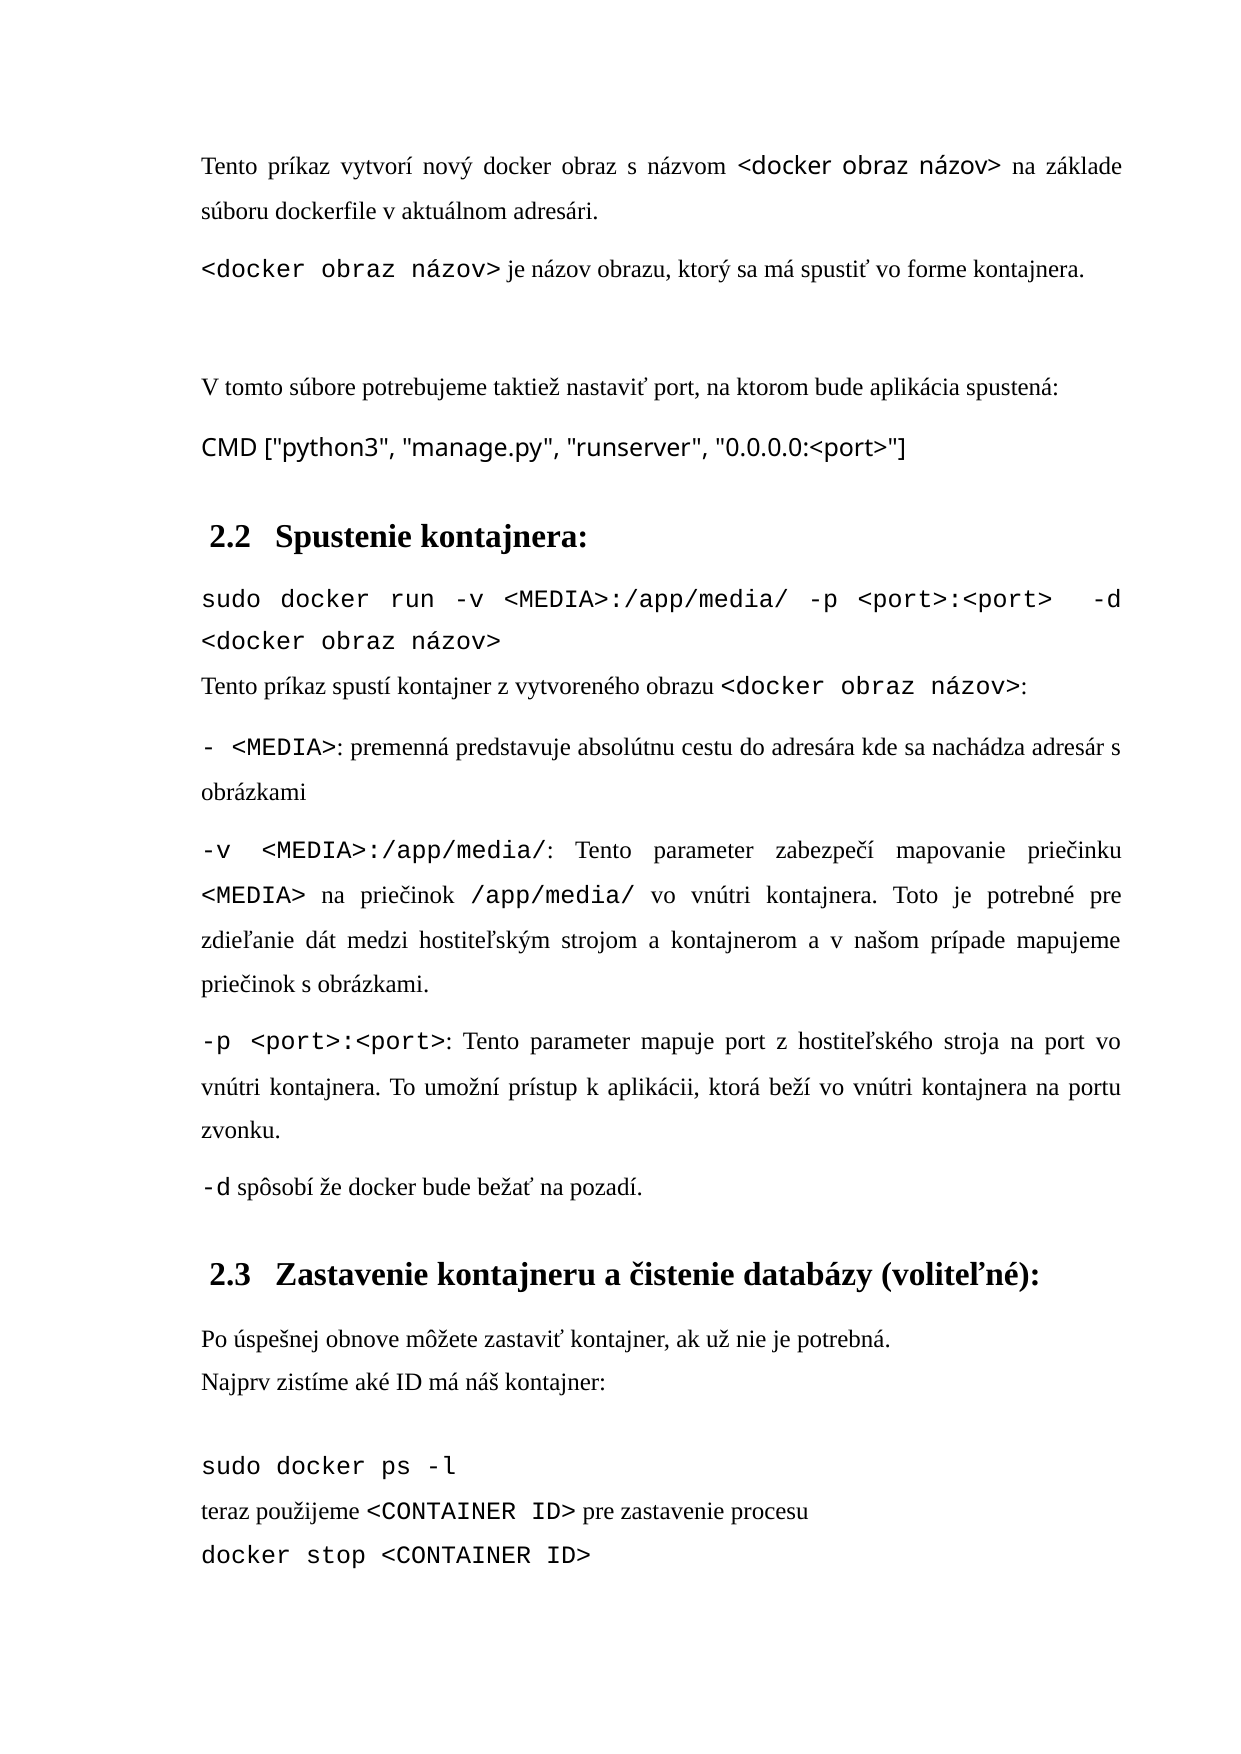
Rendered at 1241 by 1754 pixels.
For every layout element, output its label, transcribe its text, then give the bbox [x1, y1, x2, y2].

text Najprv zistíme aké ID má náš kontajner: [201, 1367, 1122, 1396]
text -v <MEDIA>:/app/media/: Tento parameter zabezpečí mapovanie priečinku <MEDIA> na priečinok /app/media/ vo vnútri kontajnera. Toto je potrebné pre zdieľanie dát medzi hostiteľským strojom a kontajnerom a v našom prípade mapujeme priečinok s obrázkami. [201, 835, 1122, 997]
text Po úspešnej obnove môžete zastaviť kontajner, ak už nie je potrebná. [201, 1324, 1122, 1353]
text -d spôsobí že docker bude bežať na pozadí. [201, 1172, 1122, 1203]
text teraz použijeme <CONTAINER ID> pre zastavenie procesu [201, 1496, 1122, 1527]
subtitle Spustenie kontajnera: [201, 516, 1122, 555]
text CMD ["python3", "manage.py", "runserver", "0.0.0.0:<port>"] [201, 430, 1122, 464]
text Tento príkaz spustí kontajner z vytvoreného obrazu <docker obraz názov>: [201, 671, 1122, 702]
text Tento príkaz vytvorí nový docker obraz s názvom <docker obraz názov> na základe súboru dockerfile v aktuálnom adresári. [201, 148, 1122, 225]
text docker stop <CONTAINER ID> [201, 1542, 1122, 1571]
subtitle Zastavenie kontajneru a čistenie databázy (voliteľné): [201, 1254, 1122, 1292]
text V tomto súbore potrebujeme taktiež nastaviť port, na ktorom bude aplikácia spustená: [201, 372, 1122, 401]
text -p <port>:<port>: Tento parameter mapuje port z hostiteľského stroja na port vo vnútri kontajnera. To umožní prístup k aplikácii, ktorá beží vo vnútri kontajnera na portu zvonku. [201, 1026, 1122, 1143]
text <docker obraz názov> je názov obrazu, ktorý sa má spustiť vo forme kontajnera. [201, 254, 1122, 284]
text - <MEDIA>: premenná predstavuje absolútnu cestu do adresára kde sa nachádza adresár s obrázkami [201, 732, 1122, 806]
text sudo docker ps -l [201, 1453, 1122, 1482]
text sudo docker run -v <MEDIA>:/app/media/ -p <port>:<port> -d <docker obraz názov> [201, 586, 1122, 657]
